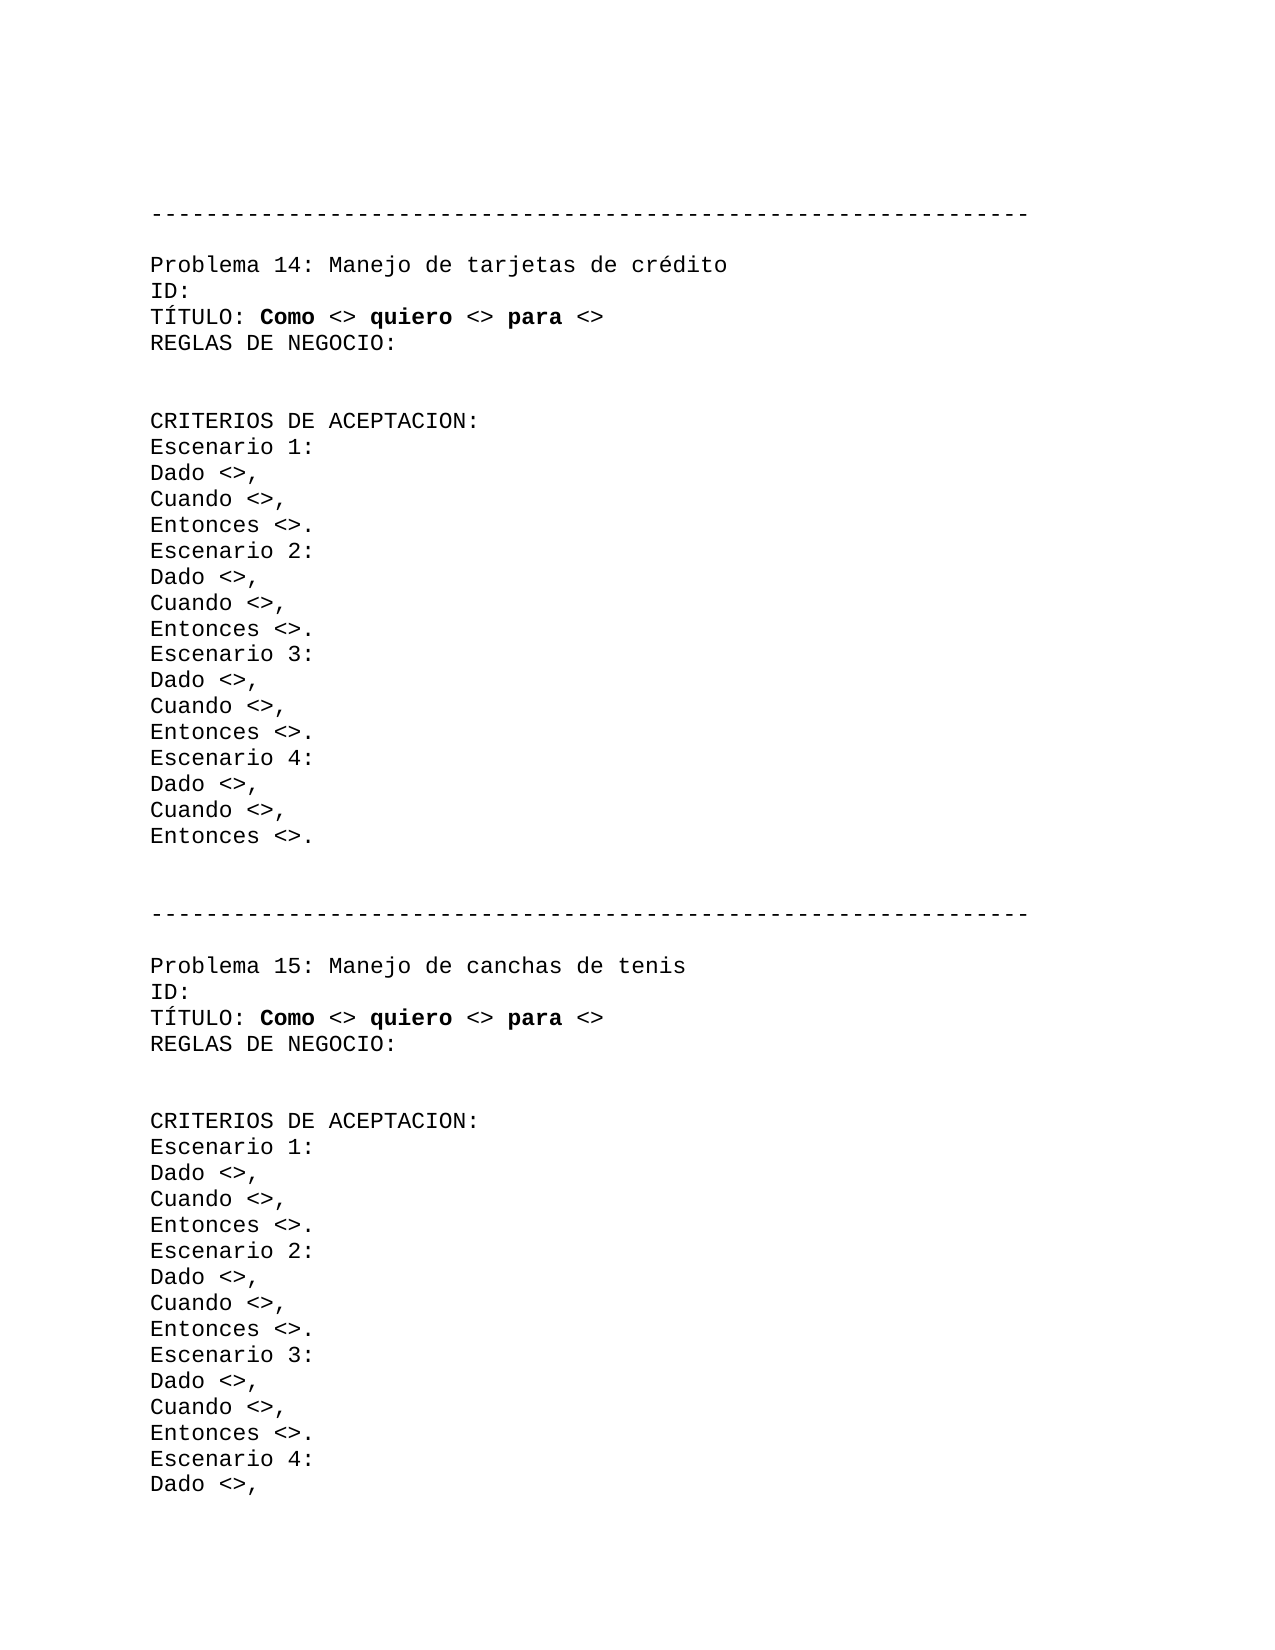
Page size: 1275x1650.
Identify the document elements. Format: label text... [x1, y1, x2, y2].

text Escenario 3: [150, 1343, 1125, 1369]
text CRITERIOS DE ACEPTACION: [150, 409, 1125, 435]
text Cuando <>, [150, 487, 1125, 513]
text REGLAS DE NEGOCIO: [150, 332, 1125, 357]
text Cuando <>, [150, 1395, 1125, 1421]
text Cuando <>, [150, 1291, 1125, 1317]
text Cuando <>, [150, 695, 1125, 721]
text Entonces <>. [150, 1317, 1125, 1343]
text ID: [150, 980, 1125, 1006]
text Escenario 4: [150, 747, 1125, 772]
text Dado <>, [150, 1162, 1125, 1187]
text ID: [150, 280, 1125, 306]
text Dado <>, [150, 669, 1125, 695]
text CRITERIOS DE ACEPTACION: [150, 1110, 1125, 1136]
text Dado <>, [150, 1473, 1125, 1499]
text Dado <>, [150, 565, 1125, 591]
text Escenario 4: [150, 1447, 1125, 1473]
text Entonces <>. [150, 1213, 1125, 1239]
text Cuando <>, [150, 1187, 1125, 1213]
text ---------------------------------------------------------------- [150, 902, 1125, 928]
text Dado <>, [150, 1265, 1125, 1291]
text Entonces <>. [150, 617, 1125, 643]
text Problema 14: Manejo de tarjetas de crédito [150, 254, 1125, 280]
text Dado <>, [150, 1369, 1125, 1395]
text Escenario 1: [150, 435, 1125, 461]
text Escenario 3: [150, 643, 1125, 669]
text Cuando <>, [150, 798, 1125, 824]
text TÍTULO: Como <> quiero <> para <> [150, 1006, 1125, 1032]
text Escenario 2: [150, 539, 1125, 565]
text TÍTULO: Como <> quiero <> para <> [150, 306, 1125, 332]
text Escenario 1: [150, 1136, 1125, 1162]
text Problema 15: Manejo de canchas de tenis [150, 954, 1125, 980]
text Entonces <>. [150, 1421, 1125, 1447]
text Entonces <>. [150, 513, 1125, 539]
text Dado <>, [150, 461, 1125, 487]
text ---------------------------------------------------------------- [150, 202, 1125, 228]
text Entonces <>. [150, 824, 1125, 850]
text Entonces <>. [150, 721, 1125, 747]
text Escenario 2: [150, 1239, 1125, 1265]
text REGLAS DE NEGOCIO: [150, 1032, 1125, 1058]
text Cuando <>, [150, 591, 1125, 617]
text Dado <>, [150, 772, 1125, 798]
